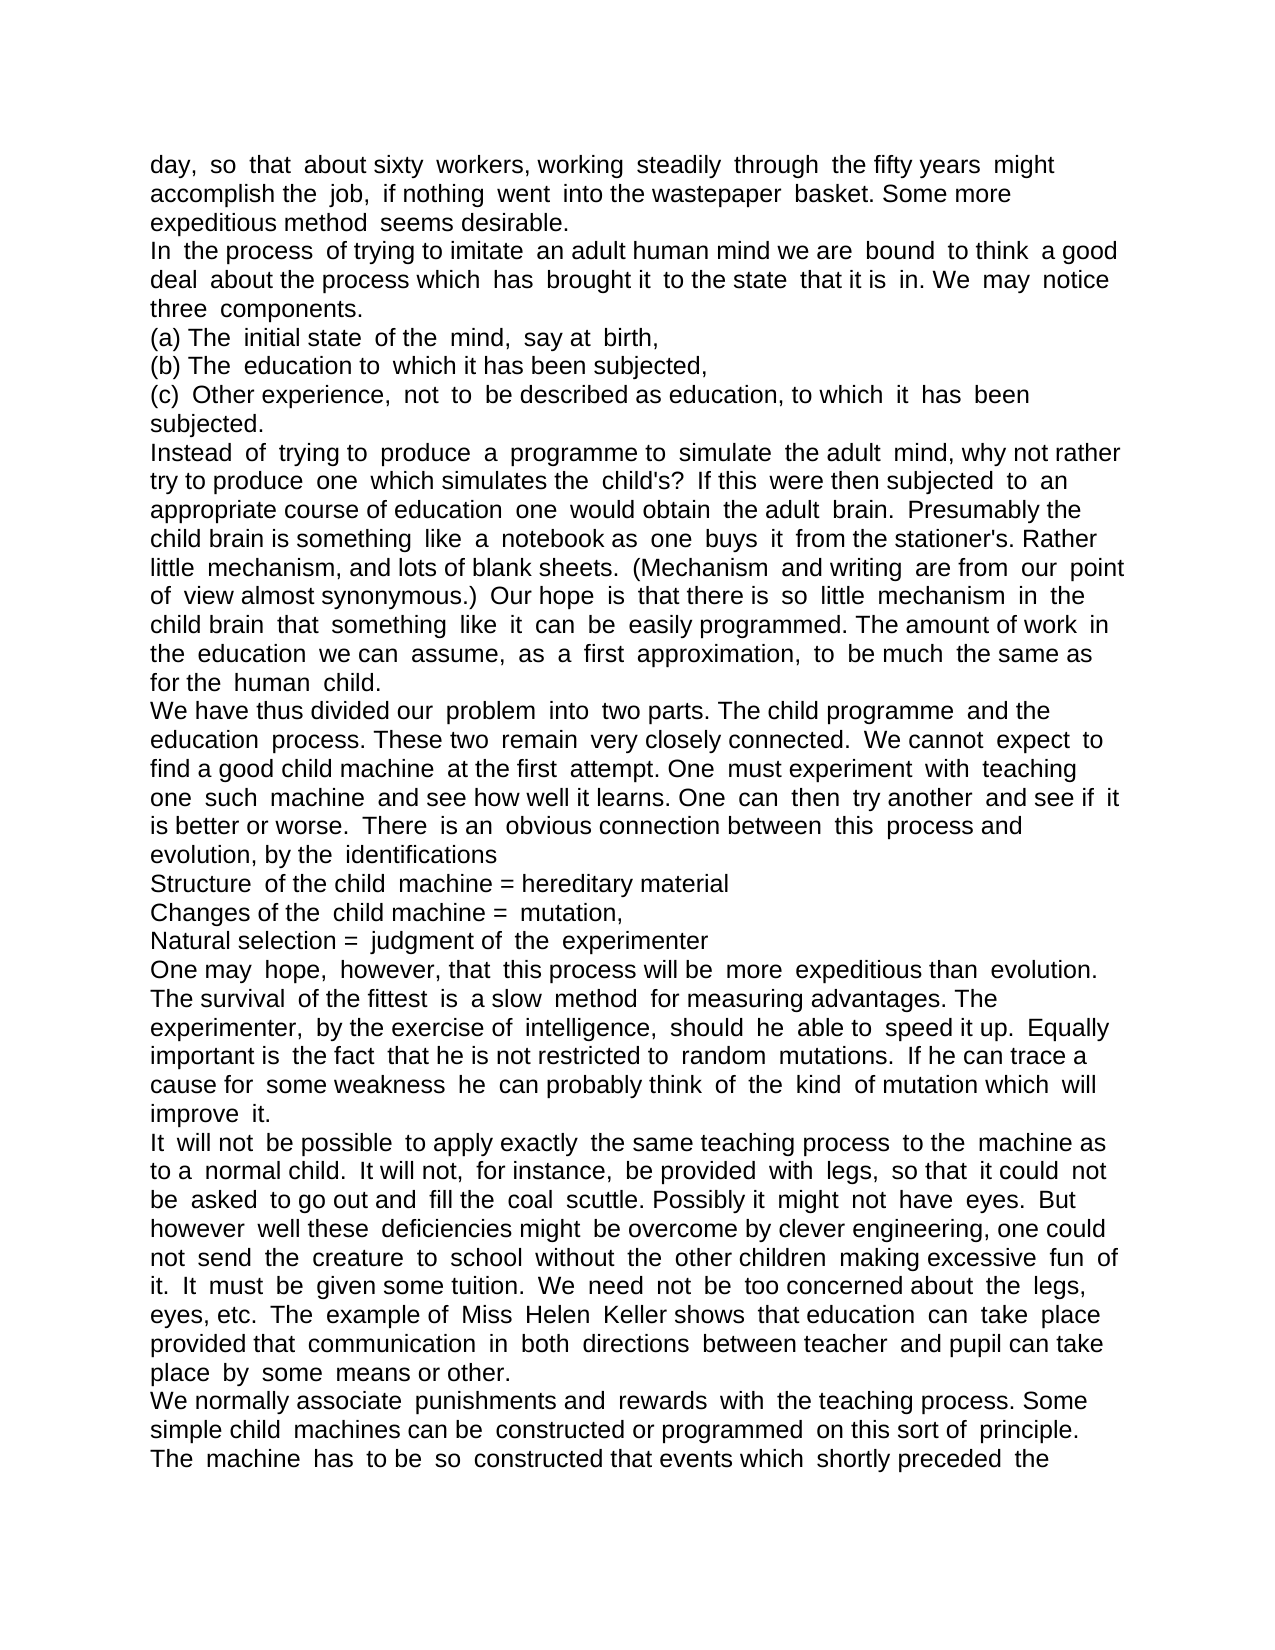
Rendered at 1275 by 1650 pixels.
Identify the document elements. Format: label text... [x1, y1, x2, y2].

text (b) The education to which it has been subjected, [150, 351, 1125, 380]
text Natural selection = judgment of the experimenter [150, 926, 1125, 955]
text We normally associate punishments and rewards with the teaching process. Some simple child machines can be constructed or programmed on this sort of principle. The machine has to be so constructed that events which shortly preceded the [150, 1386, 1125, 1472]
text Instead of trying to produce a programme to simulate the adult mind, why not rather try to produce one which simulates the child's? If this were then subjected to an appropriate course of education one would obtain the adult brain. Presumably the child brain is something like a notebook as one buys it from the stationer's. Rather little mechanism, and lots of blank sheets. (Mechanism and writing are from our point of view almost synonymous.) Our hope is that there is so little mechanism in the child brain that something like it can be easily programmed. The amount of work in the education we can assume, as a first approximation, to be much the same as for the human child. [150, 437, 1125, 696]
text It will not be possible to apply exactly the same teaching process to the machine as to a normal child. It will not, for instance, be provided with legs, so that it could not be asked to go out and fill the coal scuttle. Possibly it might not have eyes. But however well these deficiencies might be overcome by clever engineering, one could not send the creature to school without the other children making excessive fun of it. It must be given some tuition. We need not be too concerned about the legs, eyes, etc. The example of Miss Helen Keller shows that education can take place provided that communication in both directions between teacher and pupil can take place by some means or other. [150, 1127, 1125, 1386]
text day, so that about sixty workers, working steadily through the fifty years might accomplish the job, if nothing went into the wastepaper basket. Some more expeditious method seems desirable. [150, 150, 1125, 236]
text One may hope, however, that this process will be more expeditious than evolution. The survival of the fittest is a slow method for measuring advantages. The experimenter, by the exercise of intelligence, should he able to speed it up. Equally important is the fact that he is not restricted to random mutations. If he can trace a cause for some weakness he can probably think of the kind of mutation which will improve it. [150, 955, 1125, 1127]
text (c) Other experience, not to be described as education, to which it has been subjected. [150, 380, 1125, 437]
text (a) The initial state of the mind, say at birth, [150, 322, 1125, 351]
text In the process of trying to imitate an adult human mind we are bound to think a good deal about the process which has brought it to the state that it is in. We may notice three components. [150, 236, 1125, 322]
text Changes of the child machine = mutation, [150, 897, 1125, 926]
text Structure of the child machine = hereditary material [150, 869, 1125, 897]
text We have thus divided our problem into two parts. The child programme and the education process. These two remain very closely connected. We cannot expect to find a good child machine at the first attempt. One must experiment with teaching one such machine and see how well it learns. One can then try another and see if it is better or worse. There is an obvious connection between this process and evolution, by the identifications [150, 696, 1125, 869]
